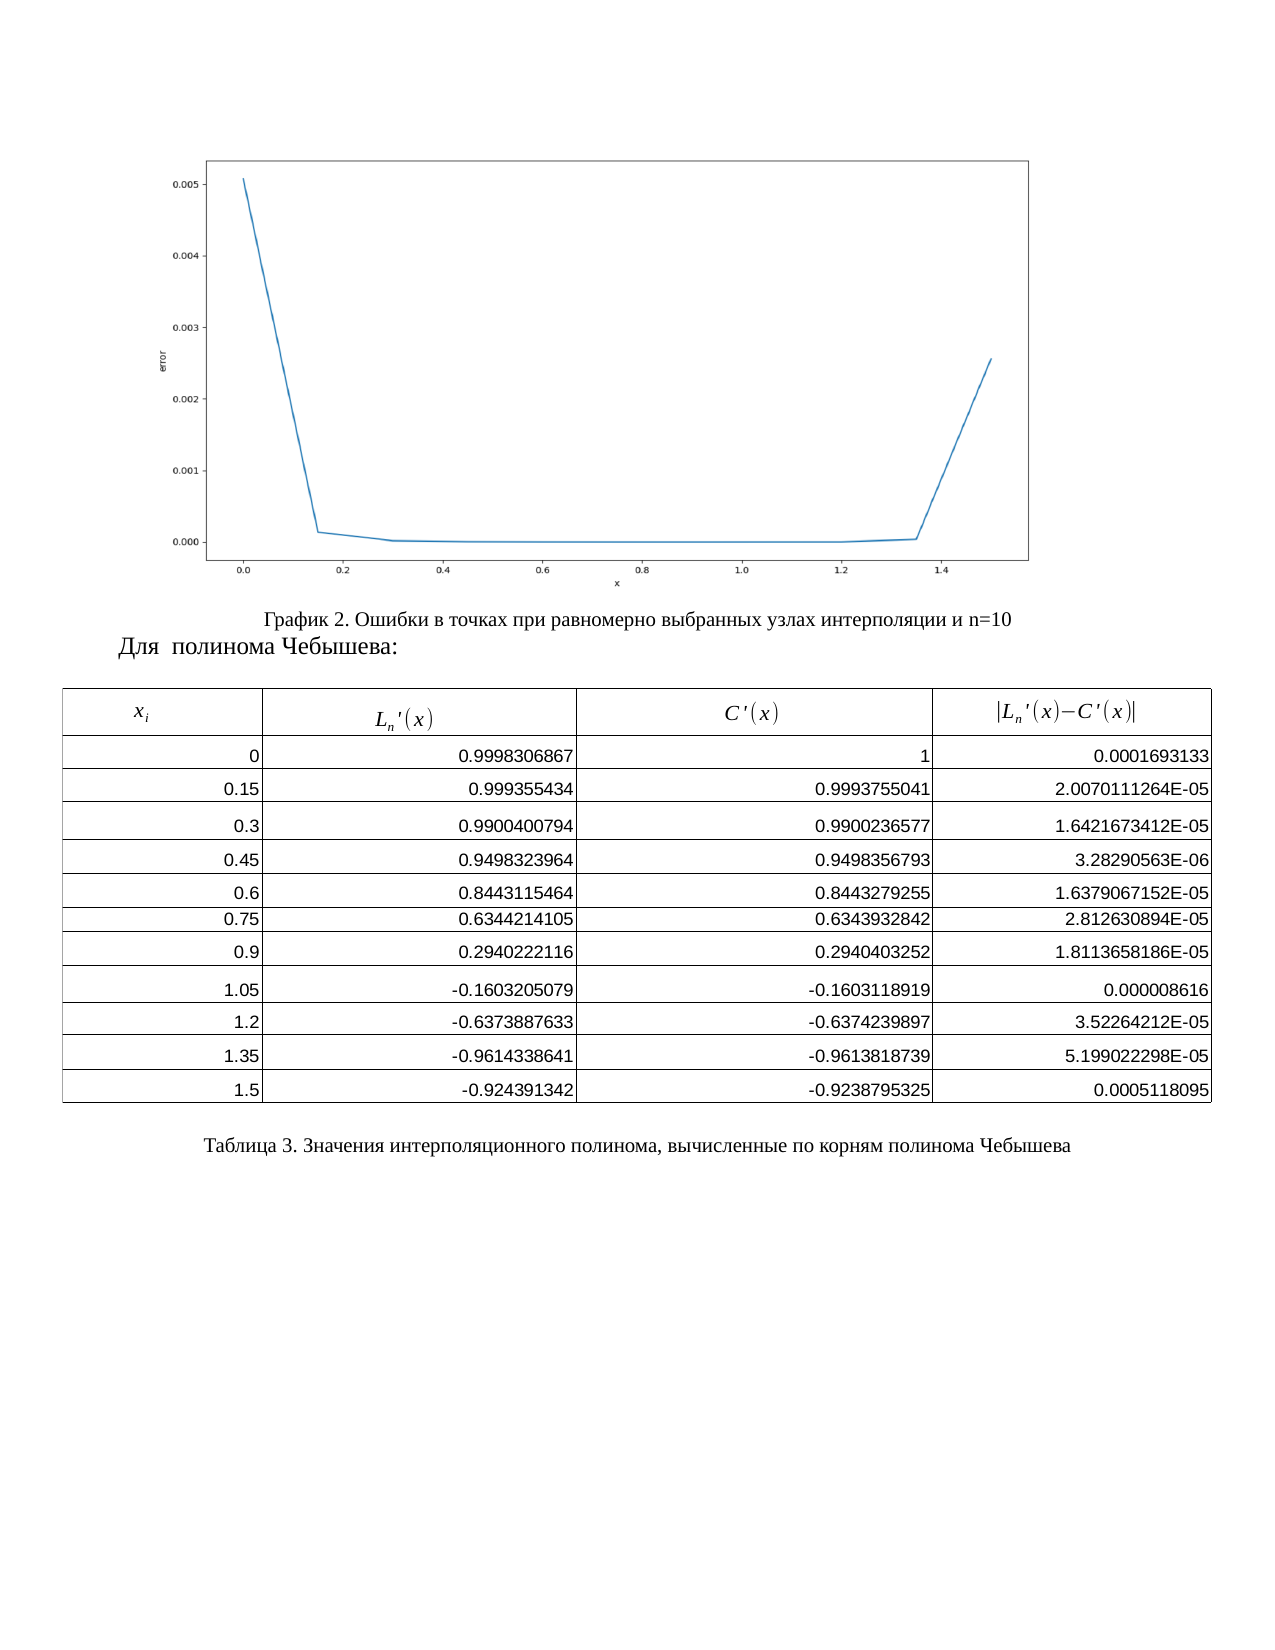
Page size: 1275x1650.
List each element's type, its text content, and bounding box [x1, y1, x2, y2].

text Таблица 3. Значения интерполяционного полинома, вычисленные по корням полинома Чебышева [118, 1133, 1157, 1157]
text График 2. Ошибки в точках при равномерно выбранных узлах интерполяции и n=10 [118, 607, 1157, 631]
picture [147, 131, 1063, 596]
text Для полинома Чебышева: [118, 631, 1157, 660]
